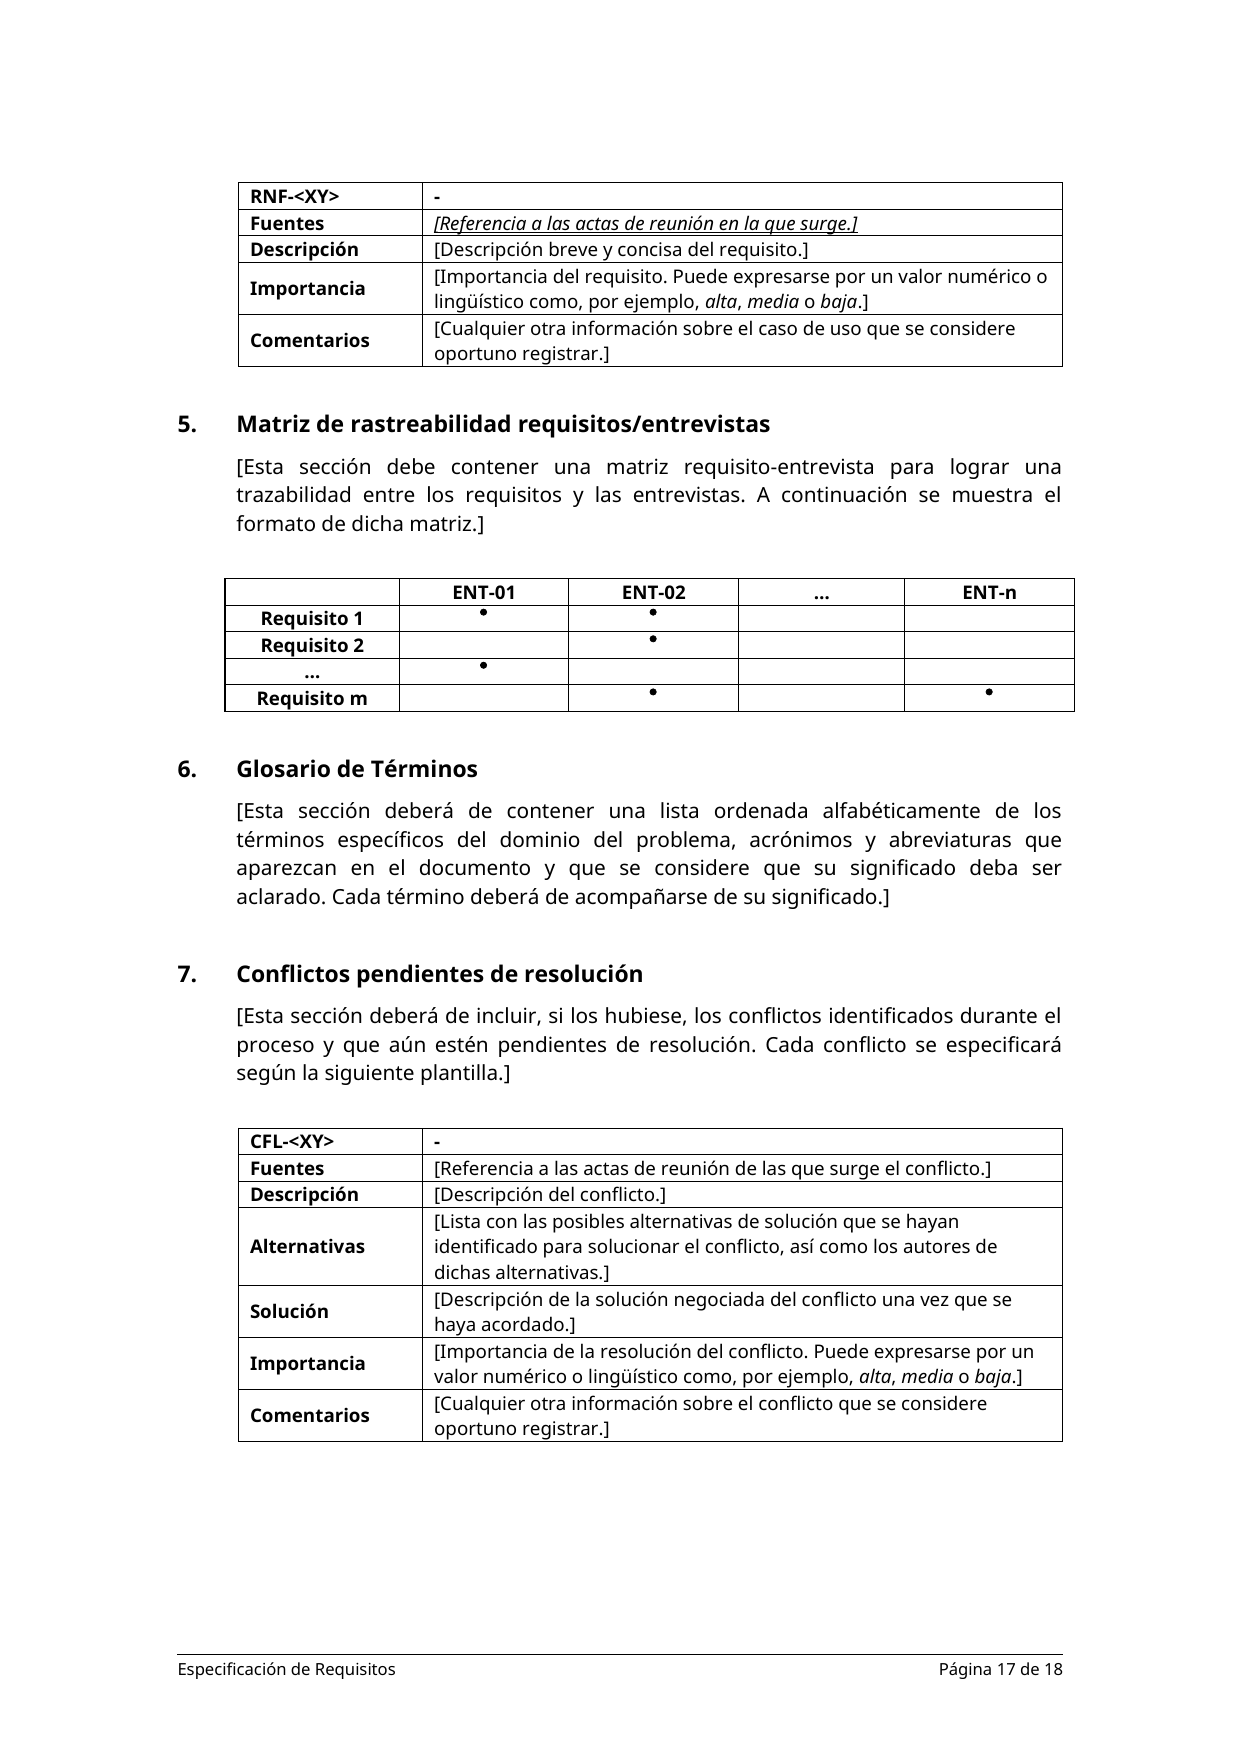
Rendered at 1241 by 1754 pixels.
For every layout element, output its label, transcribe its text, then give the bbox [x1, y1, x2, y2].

table_cell Descripción [239, 1182, 422, 1207]
table_cell [905, 606, 1074, 631]
table_cell [Importancia de la resolución del conflicto. Puede expresarse por un valor numérico o lingüístico como, por ejemplo, alta, media o baja.] [423, 1338, 1062, 1389]
text [Esta sección deberá de contener una lista ordenada alfabéticamente de los términos específicos del dominio del problema, acrónimos y abreviaturas que aparezcan en el documento y que se considere que su significado deba ser aclarado. Cada término deberá de acompañarse de su significado.] [236, 797, 1063, 910]
table_cell  [569, 632, 738, 658]
table_cell  [569, 685, 738, 711]
table_cell Alternativas [239, 1208, 422, 1285]
table_cell [905, 632, 1074, 658]
table_header [226, 579, 399, 605]
table_cell [Cualquier otra información sobre el caso de uso que se considere oportuno registrar.] [423, 315, 1062, 366]
table_cell [Descripción del conflicto.] [423, 1182, 1062, 1207]
table_cell Importancia [239, 1338, 422, 1389]
table_cell [400, 632, 568, 658]
table_header CFL-<XY> [239, 1129, 422, 1154]
table_header ENT-n [905, 579, 1074, 605]
table_cell Comentarios [239, 315, 422, 366]
table_header ENT-02 [569, 579, 738, 605]
table_cell Requisito 2 [226, 632, 399, 658]
table_cell [Lista con las posibles alternativas de solución que se hayan identificado para solucionar el conflicto, así como los autores de dichas alternativas.] [423, 1208, 1062, 1285]
subtitle Conflictos pendientes de resolución [177, 958, 1063, 989]
table_cell [Importancia del requisito. Puede expresarse por un valor numérico o lingüístico como, por ejemplo, alta, media o baja.] [423, 263, 1062, 314]
table_cell  [569, 606, 738, 631]
table_cell [739, 606, 904, 631]
table_cell [569, 659, 738, 684]
table_header … [739, 579, 904, 605]
table_cell [Referencia a las actas de reunión de las que surge el conflicto.] [423, 1155, 1062, 1181]
table_header ENT-01 [400, 579, 568, 605]
subtitle Matriz de rastreabilidad requisitos/entrevistas [177, 408, 1063, 439]
table_header - [423, 183, 1062, 209]
table_cell  [400, 659, 568, 684]
text [Esta sección debe contener una matriz requisito-entrevista para lograr una trazabilidad entre los requisitos y las entrevistas. A continuación se muestra el formato de dicha matriz.] [236, 452, 1063, 537]
table_cell [905, 659, 1074, 684]
table_cell [Cualquier otra información sobre el conflicto que se considere oportuno registrar.] [423, 1390, 1062, 1441]
table_cell [739, 659, 904, 684]
table_cell Importancia [239, 263, 422, 314]
table_cell [Descripción breve y concisa del requisito.] [423, 236, 1062, 262]
table_cell Requisito 1 [226, 606, 399, 631]
table_cell Descripción [239, 236, 422, 262]
table_cell  [400, 606, 568, 631]
table_cell Fuentes [239, 1155, 422, 1181]
table_cell … [226, 659, 399, 684]
table_header RNF-<XY> [239, 183, 422, 209]
table_cell Solución [239, 1286, 422, 1337]
table_cell Requisito m [226, 685, 399, 711]
table_cell Fuentes [239, 210, 422, 235]
table_cell  [905, 685, 1074, 711]
subtitle Glosario de Términos [177, 753, 1063, 784]
table_cell [400, 685, 568, 711]
table_cell Comentarios [239, 1390, 422, 1441]
table_cell [739, 632, 904, 658]
text [Esta sección deberá de incluir, si los hubiese, los conflictos identificados durante el proceso y que aún estén pendientes de resolución. Cada conflicto se especificará según la siguiente plantilla.] [236, 1001, 1063, 1087]
table_cell [739, 685, 904, 711]
table_header - [423, 1129, 1062, 1154]
table_cell [Referencia a las actas de reunión en la que surge.] [423, 210, 1062, 235]
table_cell [Descripción de la solución negociada del conflicto una vez que se haya acordado.] [423, 1286, 1062, 1337]
